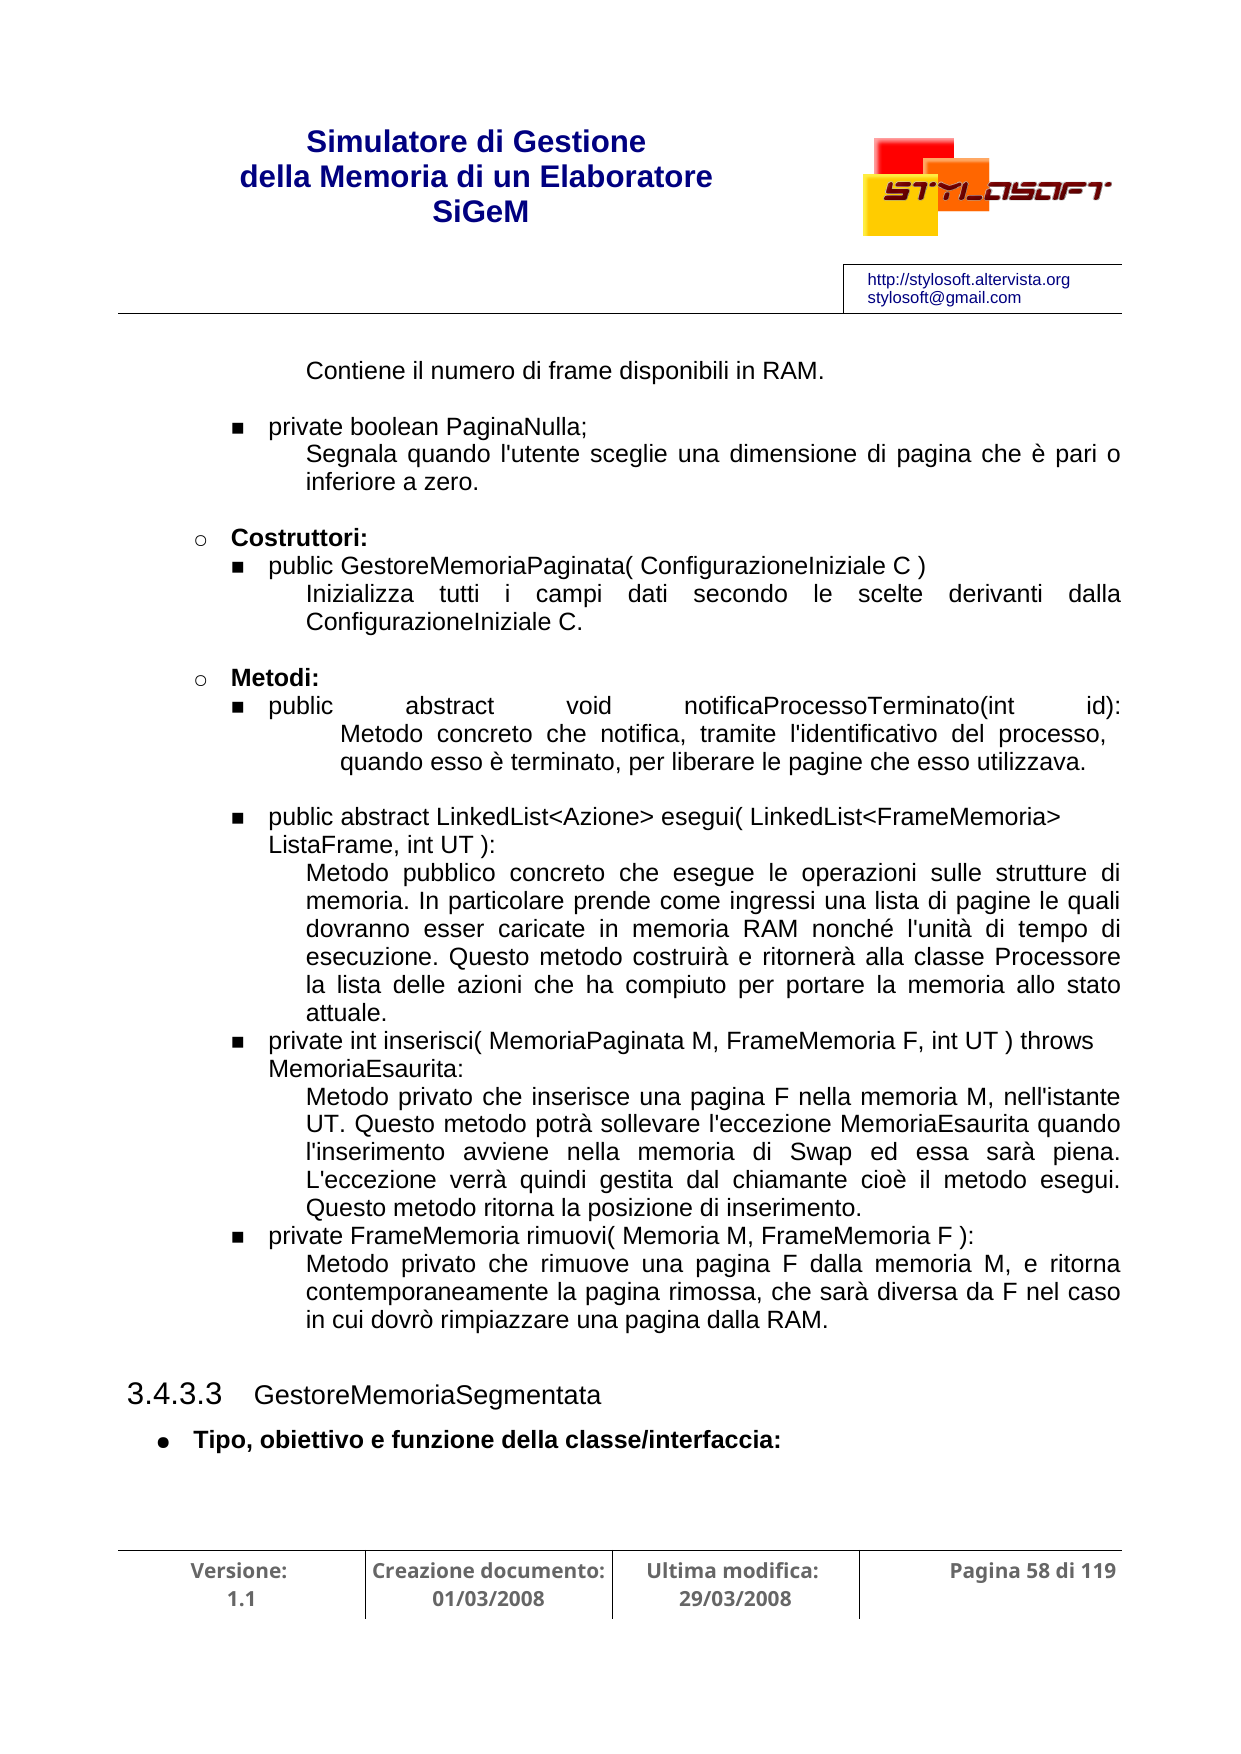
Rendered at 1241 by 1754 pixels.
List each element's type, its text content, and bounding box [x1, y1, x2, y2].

list Metodo pubblico concreto che esegue le operazioni sulle strutture di memoria. In particolare prende come ingressi una lista di pagine le quali dovranno esser caricate in memoria RAM nonché l'unità di tempo di esecuzione. Questo metodo costruirà e ritornerà alla classe Processore la lista delle azioni che ha compiuto per portare la memoria allo stato attuale. [268, 859, 1122, 1027]
list Metodi: [193, 664, 1122, 692]
list Costruttori: [193, 524, 1122, 552]
list public GestoreMemoriaPaginata( ConfigurazioneIniziale C ) [231, 552, 1122, 580]
list Tipo, obiettivo e funzione della classe/interfaccia: [156, 1426, 1122, 1454]
list Segnala quando l'utente sceglie una dimensione di pagina che è pari o inferiore a zero. [268, 440, 1122, 496]
list public abstract void notificaProcessoTerminato(int id): Metodo concreto che notifica, tramite l'identificativo del processo, quando esso è terminato, per liberare le pagine che esso utilizzava. [231, 692, 1122, 775]
list Metodo privato che rimuove una pagina F dalla memoria M, e ritorna contemporaneamente la pagina rimossa, che sarà diversa da F nel caso in cui dovrò rimpiazzare una pagina dalla RAM. [268, 1250, 1122, 1334]
list Inizializza tutti i campi dati secondo le scelte derivanti dalla ConfigurazioneIniziale C. [268, 580, 1122, 636]
list Contiene il numero di frame disponibili in RAM. [268, 357, 1122, 384]
list public abstract LinkedList<Azione> esegui( LinkedList<FrameMemoria> ListaFrame, int UT ): [231, 803, 1122, 859]
list private int inserisci( MemoriaPaginata M, FrameMemoria F, int UT ) throws MemoriaEsaurita: [231, 1027, 1122, 1082]
list Metodo privato che inserisce una pagina F nella memoria M, nell'istante UT. Questo metodo potrà sollevare l'eccezione MemoriaEsaurita quando l'inserimento avviene nella memoria di Swap ed essa sarà piena. L'eccezione verrà quindi gestita dal chiamante cioè il metodo esegui. Questo metodo ritorna la posizione di inserimento. [268, 1082, 1122, 1222]
picture [848, 123, 1117, 247]
list private boolean PaginaNulla; [231, 412, 1122, 440]
list private FrameMemoria rimuovi( Memoria M, FrameMemoria F ): [231, 1222, 1122, 1250]
subtitle GestoreMemoriaSegmentata [118, 1376, 1122, 1411]
